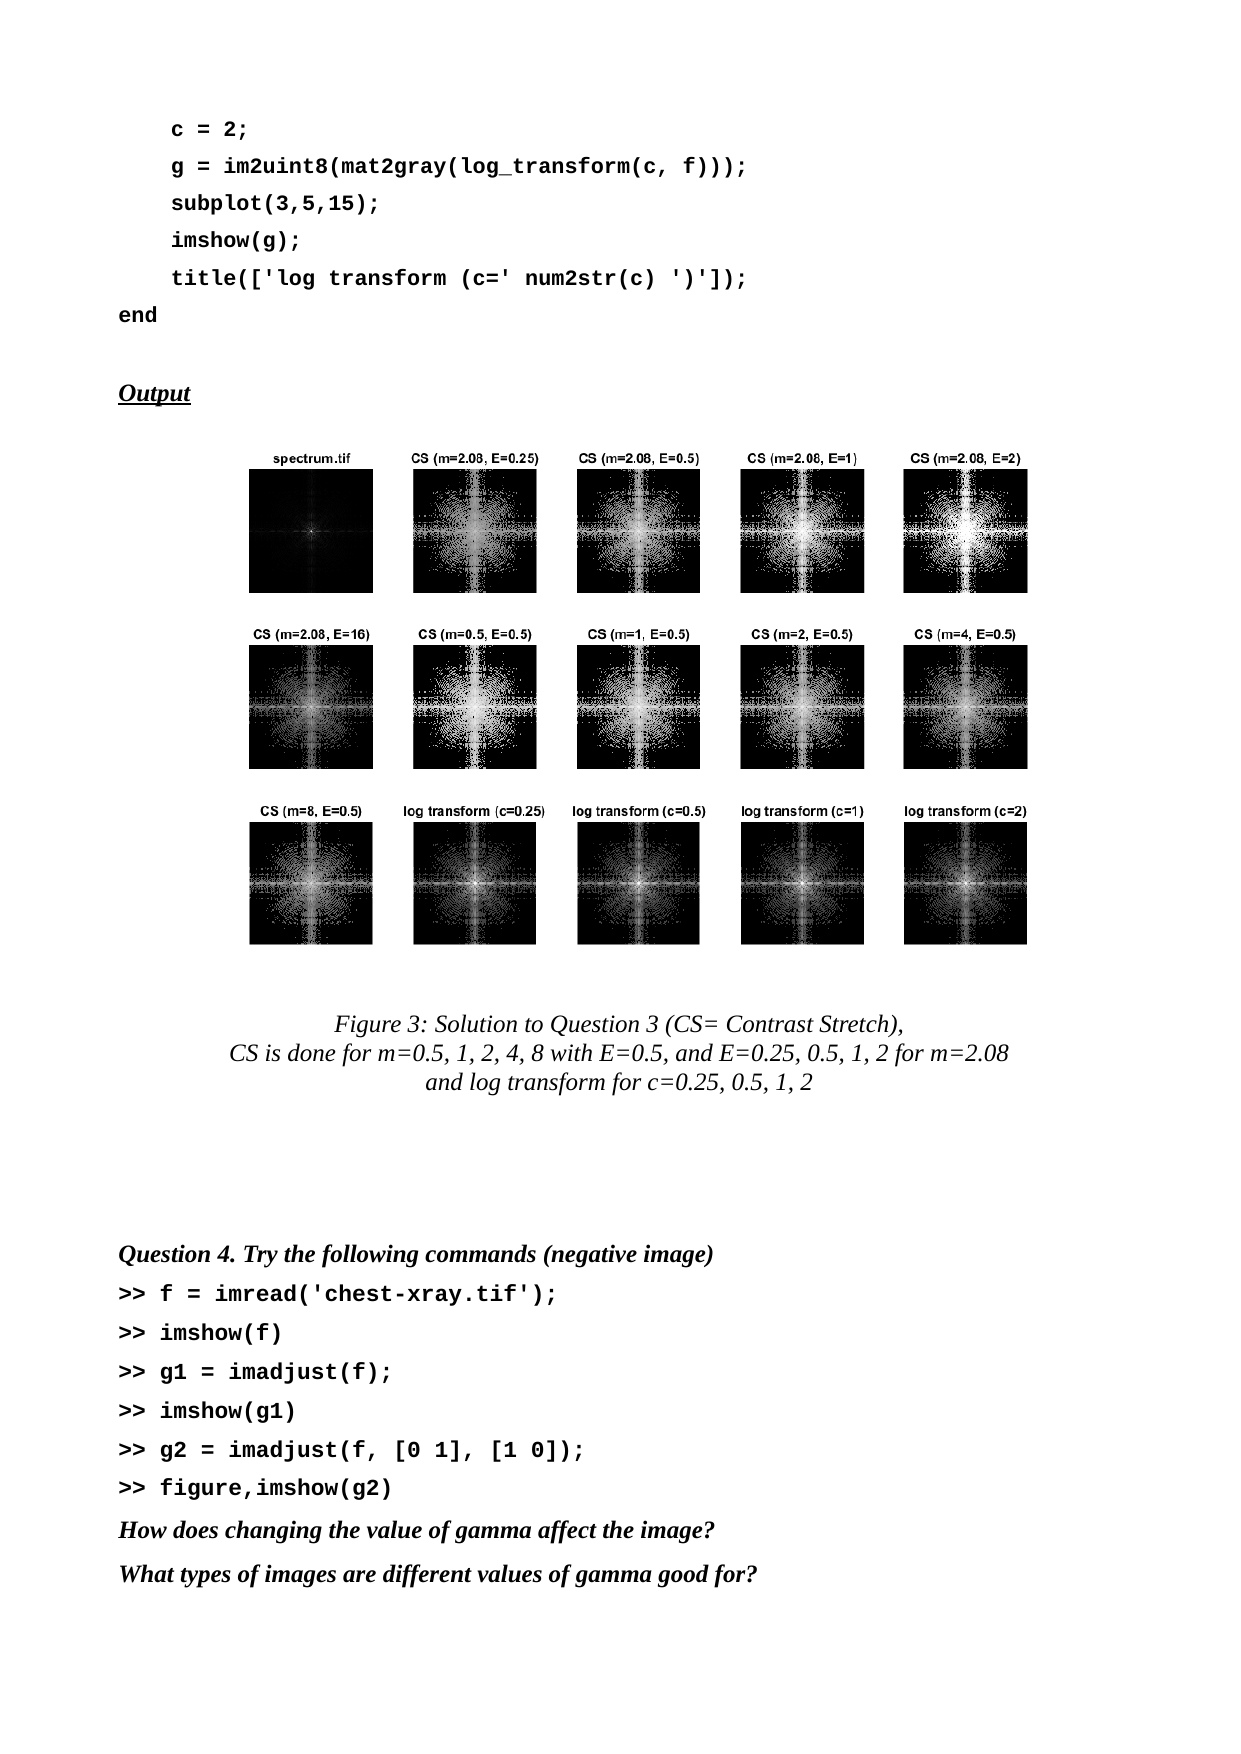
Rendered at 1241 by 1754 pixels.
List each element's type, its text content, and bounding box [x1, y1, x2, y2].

picture [118, 421, 1123, 1009]
text end [118, 304, 1122, 329]
text g = im2uint8(mat2gray(log_transform(c, f))); [118, 155, 1122, 180]
text >> figure,imshow(g2) [118, 1477, 1122, 1503]
subtitle Output [118, 378, 1122, 407]
text >> imshow(f) [118, 1321, 1122, 1347]
text subplot(3,5,15); [118, 192, 1122, 217]
text CS is done for m=0.5, 1, 2, 4, 8 with E=0.5, and E=0.25, 0.5, 1, 2 for m=2.08 [7, 1038, 1233, 1067]
text >> imshow(g1) [118, 1399, 1122, 1425]
text How does changing the value of gamma affect the image? [118, 1516, 1122, 1544]
text c = 2; [118, 118, 1122, 143]
text >> f = imread('chest-xray.tif'); [118, 1282, 1122, 1308]
subtitle Question 4. Try the following commands (negative image) [118, 1239, 1122, 1268]
text >> g1 = imadjust(f); [118, 1360, 1122, 1386]
text Figure 3: Solution to Question 3 (CS= Contrast Stretch), [7, 422, 1233, 1038]
text >> g2 = imadjust(f, [0 1], [1 0]); [118, 1438, 1122, 1464]
text and log transform for c=0.25, 0.5, 1, 2 [7, 1067, 1233, 1095]
text imshow(g); [118, 230, 1122, 254]
text title(['log transform (c=' num2str(c) ')']); [118, 267, 1122, 292]
text What types of images are different values of gamma good for? [118, 1559, 1122, 1587]
